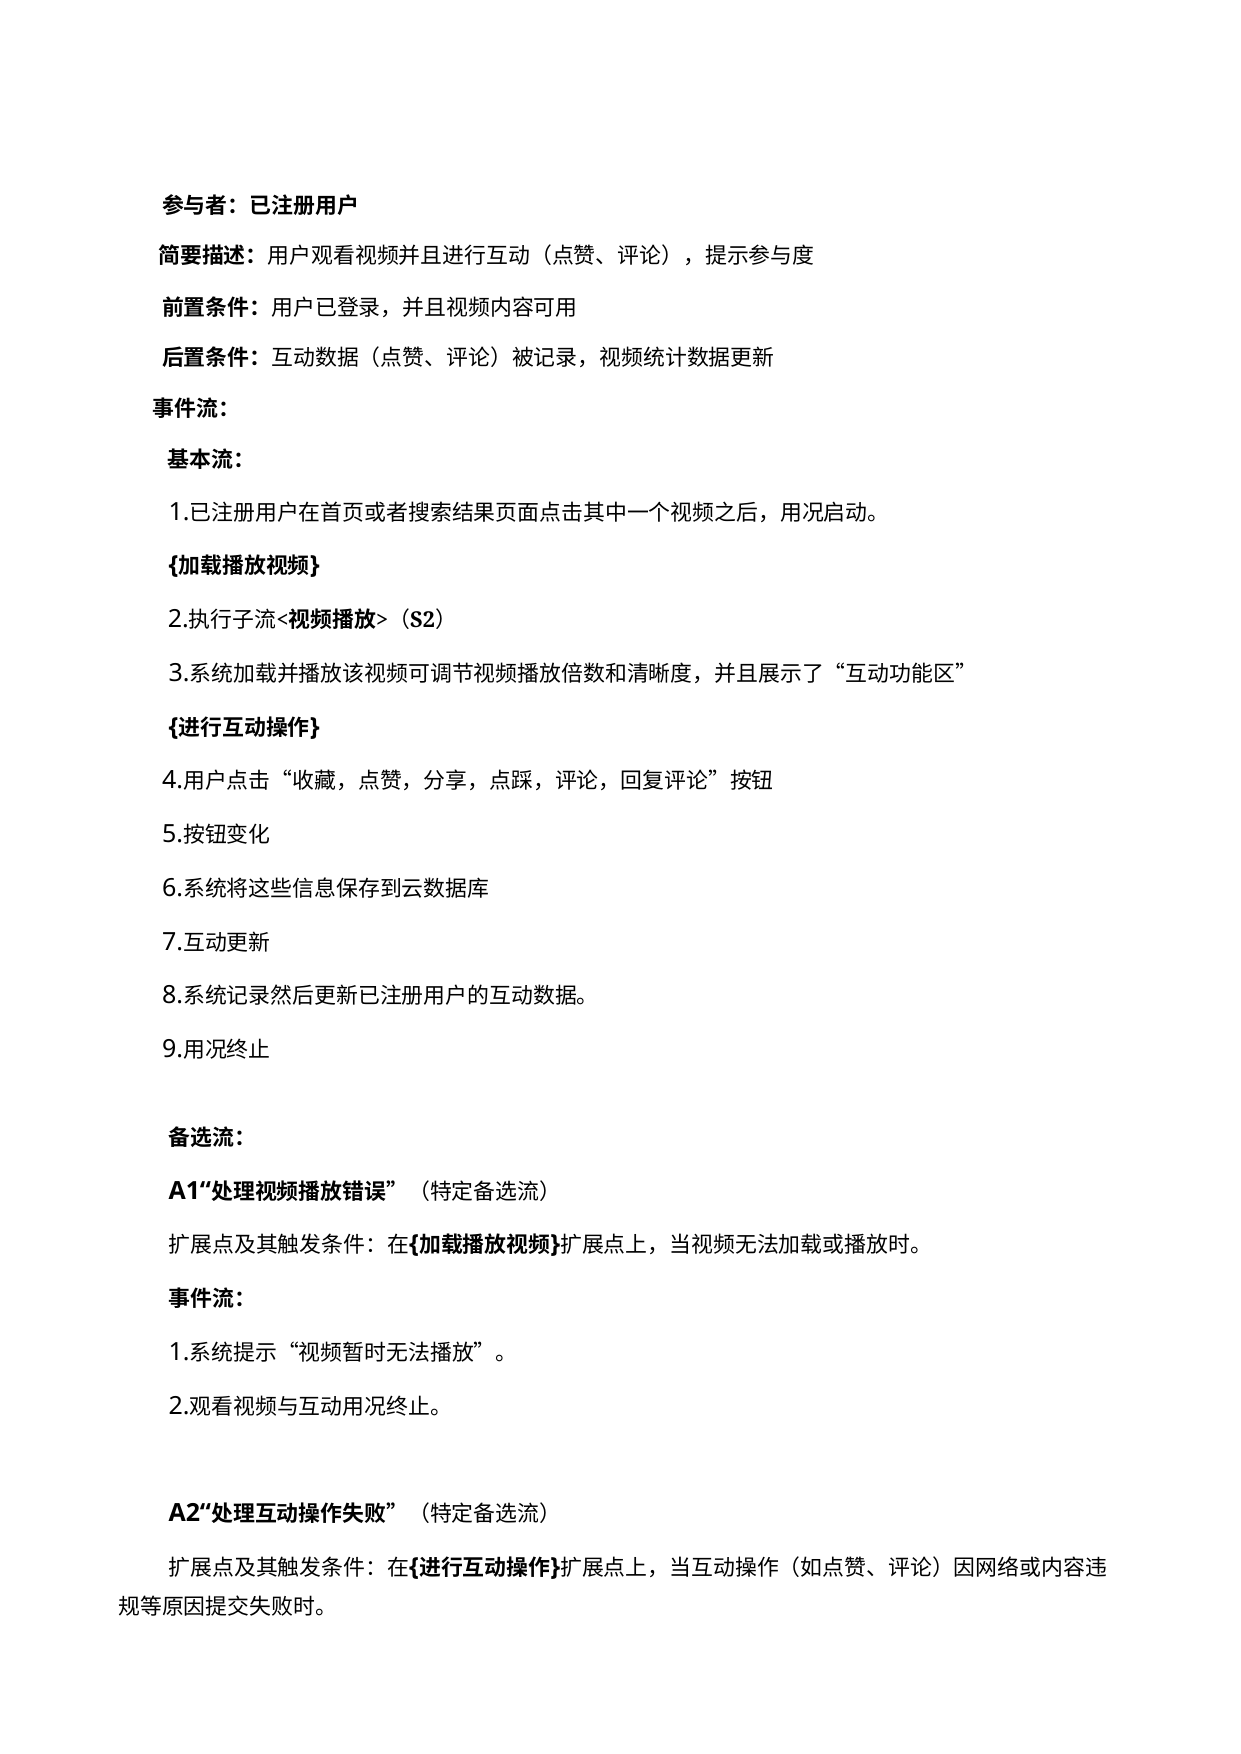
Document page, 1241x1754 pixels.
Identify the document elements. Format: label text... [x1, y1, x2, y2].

text 后置条件：互动数据（点赞、评论）被记录，视频统计数据更新 [118, 340, 1122, 372]
text {加载播放视频} [118, 547, 1122, 581]
text 2.执行子流<视频播放>（S2） [118, 601, 1122, 635]
text 5.按钮变化 [118, 816, 1122, 850]
text 1.系统提示“视频暂时无法播放”。 [118, 1333, 1122, 1368]
text 事件流：​​ [118, 1280, 1122, 1314]
text 事件流： [118, 391, 1122, 423]
text 1.已注册用户在首页或者搜索结果页面点击其中一个视频之后，用况启动。 [118, 493, 1122, 527]
text 9.用况终止 [118, 1031, 1122, 1065]
text 参与者：已注册用户 [118, 188, 1122, 219]
text 6.系统将这些信息保存到云数据库 [118, 869, 1122, 903]
text 简要描述：用户观看视频并且进行互动（点赞、评论），提示参与度 [118, 238, 1122, 270]
text 基本流： [118, 442, 1122, 474]
text 备选流​​： [118, 1118, 1122, 1153]
text A2“处理互动操作失败”（特定备选流）​​ [118, 1495, 1122, 1529]
text 前置条件：用户已登录，并且视频内容可用 [118, 289, 1122, 321]
text 3.系统加载并播放该视频可调节视频播放倍数和清晰度，并且展示了“互动功能区” [118, 654, 1122, 688]
text 8.系统记录然后更新已注册用户的互动数据。 [118, 977, 1122, 1011]
text 扩展点及其触发条件：在{加载播放视频}扩展点上，当视频无法加载或播放时。 [118, 1226, 1122, 1260]
text 2.观看视频与互动用况终止。 [118, 1387, 1122, 1421]
text 7.互动更新 [118, 923, 1122, 957]
text {进行互动操作} [118, 708, 1122, 742]
text 扩展点及其触发条件：在{进行互动操作}扩展点上，当互动操作（如点赞、评论）因网络或内容违规等原因提交失败时。 [118, 1548, 1122, 1621]
text 4.用户点击“收藏，点赞，分享，点踩，评论，回复评论”按钮 [118, 762, 1122, 796]
text A1“处理视频播放错误”（特定备选流）​​ [118, 1172, 1122, 1206]
